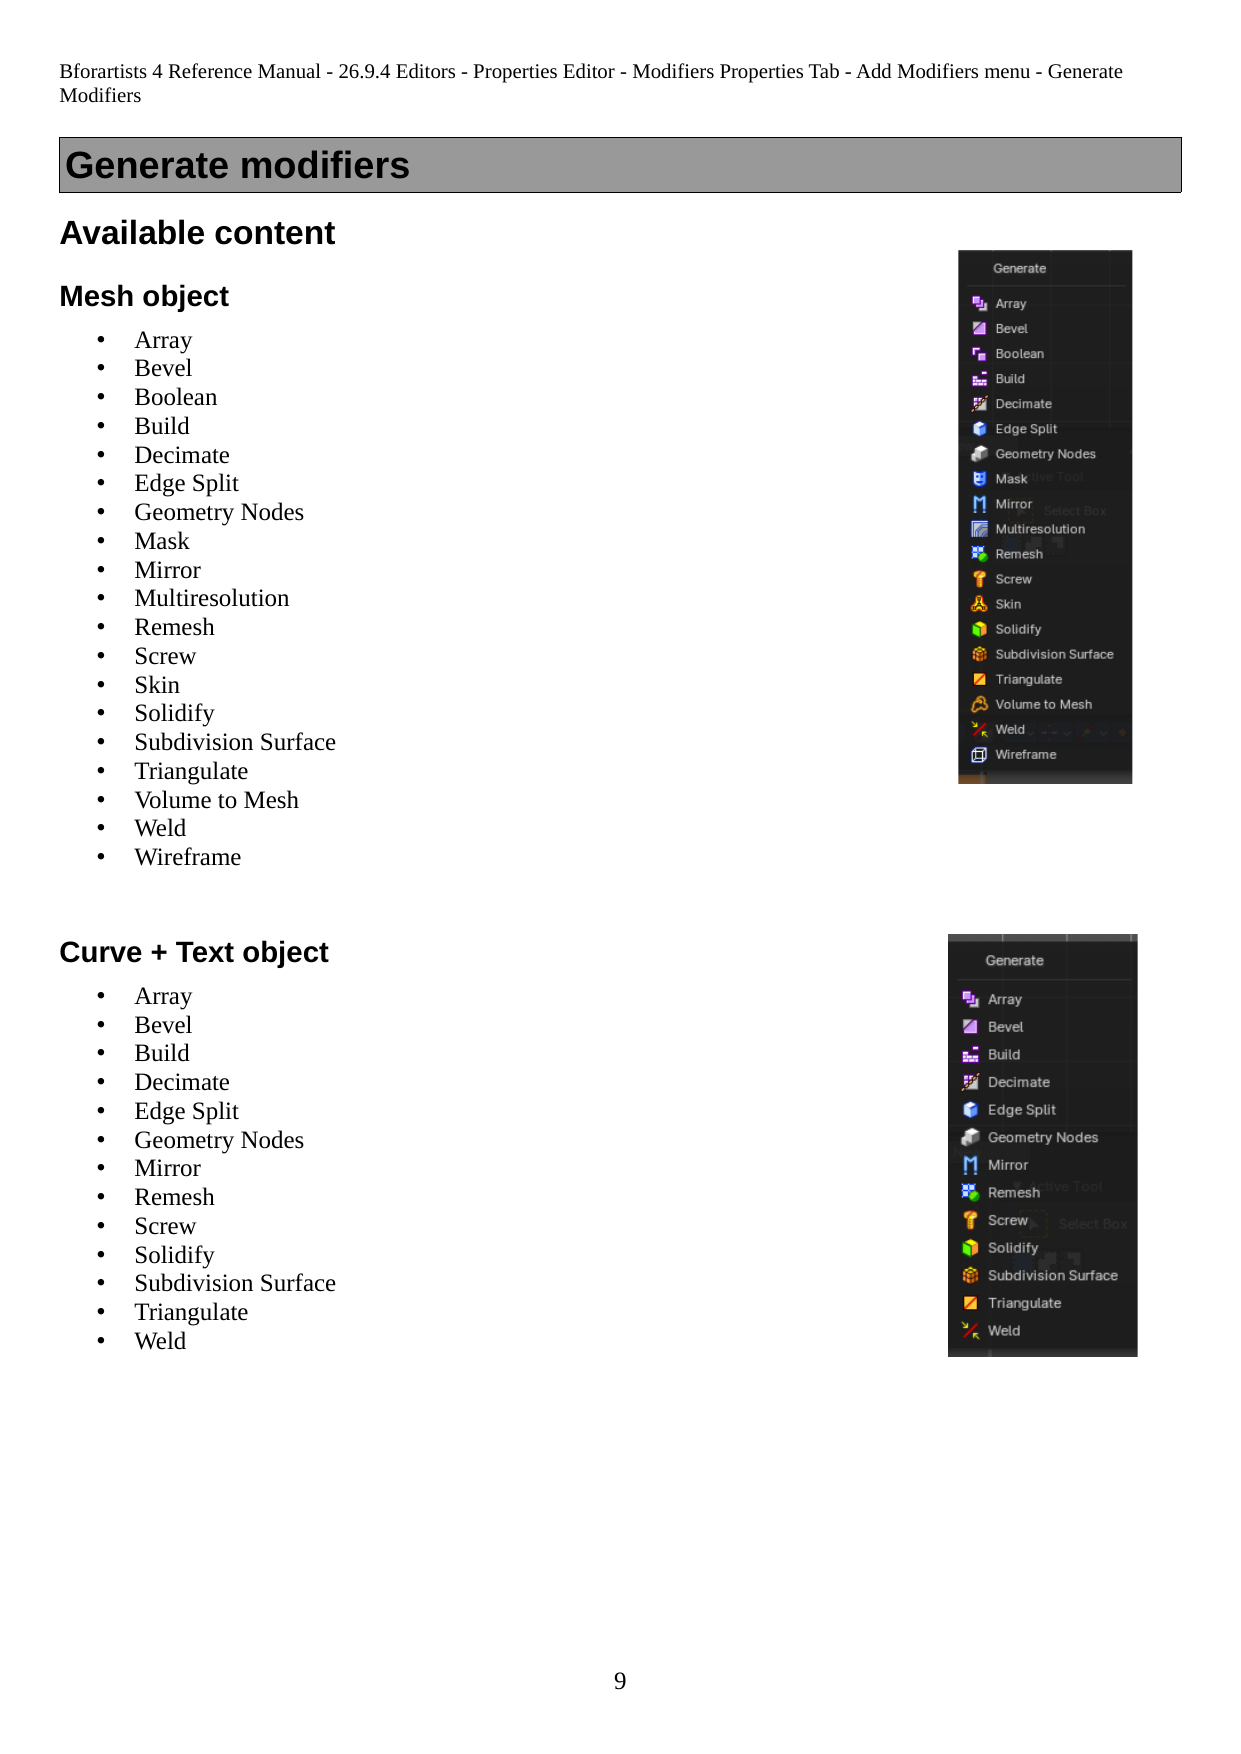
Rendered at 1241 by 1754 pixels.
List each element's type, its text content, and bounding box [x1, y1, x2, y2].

list Multiresolution [97, 583, 958, 612]
list [1138, 1240, 1181, 1268]
list [1133, 698, 1181, 727]
list Geometry Nodes [97, 1125, 948, 1153]
list [1138, 1067, 1181, 1096]
list [1138, 1297, 1181, 1326]
list [1133, 325, 1181, 353]
list [1138, 1268, 1181, 1297]
list [1133, 583, 1181, 612]
list Triangulate [97, 1297, 948, 1326]
subtitle Curve + Text object [59, 935, 948, 968]
list Mask [97, 526, 958, 555]
list [1138, 1326, 1181, 1355]
list [1133, 670, 1181, 698]
list [1138, 1125, 1181, 1153]
list Boolean [97, 382, 958, 411]
list Mirror [97, 555, 958, 583]
subtitle Mesh object [59, 278, 958, 312]
list Screw [97, 1211, 948, 1240]
list [1133, 497, 1181, 526]
list [1133, 641, 1181, 670]
list [1138, 1153, 1181, 1182]
list Edge Split [97, 1096, 948, 1125]
list Bevel [97, 353, 958, 382]
list Decimate [97, 1067, 948, 1096]
list Subdivision Surface [97, 727, 958, 756]
list Bevel [97, 1010, 948, 1038]
list [1133, 353, 1181, 382]
table_header Generate modifiers [60, 138, 1181, 192]
list [1133, 526, 1181, 555]
list Build [97, 1038, 948, 1067]
subtitle [1133, 278, 1181, 312]
subtitle Available content [59, 213, 1181, 251]
list [1138, 1038, 1181, 1067]
list Remesh [97, 612, 958, 641]
list Triangulate [97, 756, 1181, 785]
list [1133, 382, 1181, 411]
list Mirror [97, 1153, 948, 1182]
list Screw [97, 641, 958, 670]
list [1138, 1211, 1181, 1240]
list [1133, 468, 1181, 497]
list [1138, 981, 1181, 1010]
list Geometry Nodes [97, 497, 958, 526]
list Wireframe [97, 842, 1181, 871]
list Subdivision Surface [97, 1268, 948, 1297]
list Decimate [97, 440, 958, 468]
list Skin [97, 670, 958, 698]
list Array [97, 325, 958, 353]
list [1138, 1096, 1181, 1125]
picture [958, 250, 1133, 784]
list Solidify [97, 1240, 948, 1268]
list [1133, 555, 1181, 583]
list Build [97, 411, 958, 440]
list Weld [97, 1326, 948, 1355]
list [1133, 411, 1181, 440]
list [1138, 1182, 1181, 1211]
list Volume to Mesh [97, 785, 1181, 813]
list [1133, 727, 1181, 756]
list Array [97, 981, 948, 1010]
list [1133, 612, 1181, 641]
picture [948, 934, 1138, 1357]
list Remesh [97, 1182, 948, 1211]
list [1138, 1010, 1181, 1038]
list Edge Split [97, 468, 958, 497]
list Weld [97, 813, 1181, 842]
subtitle [1138, 935, 1181, 968]
list Solidify [97, 698, 958, 727]
list [1133, 440, 1181, 468]
